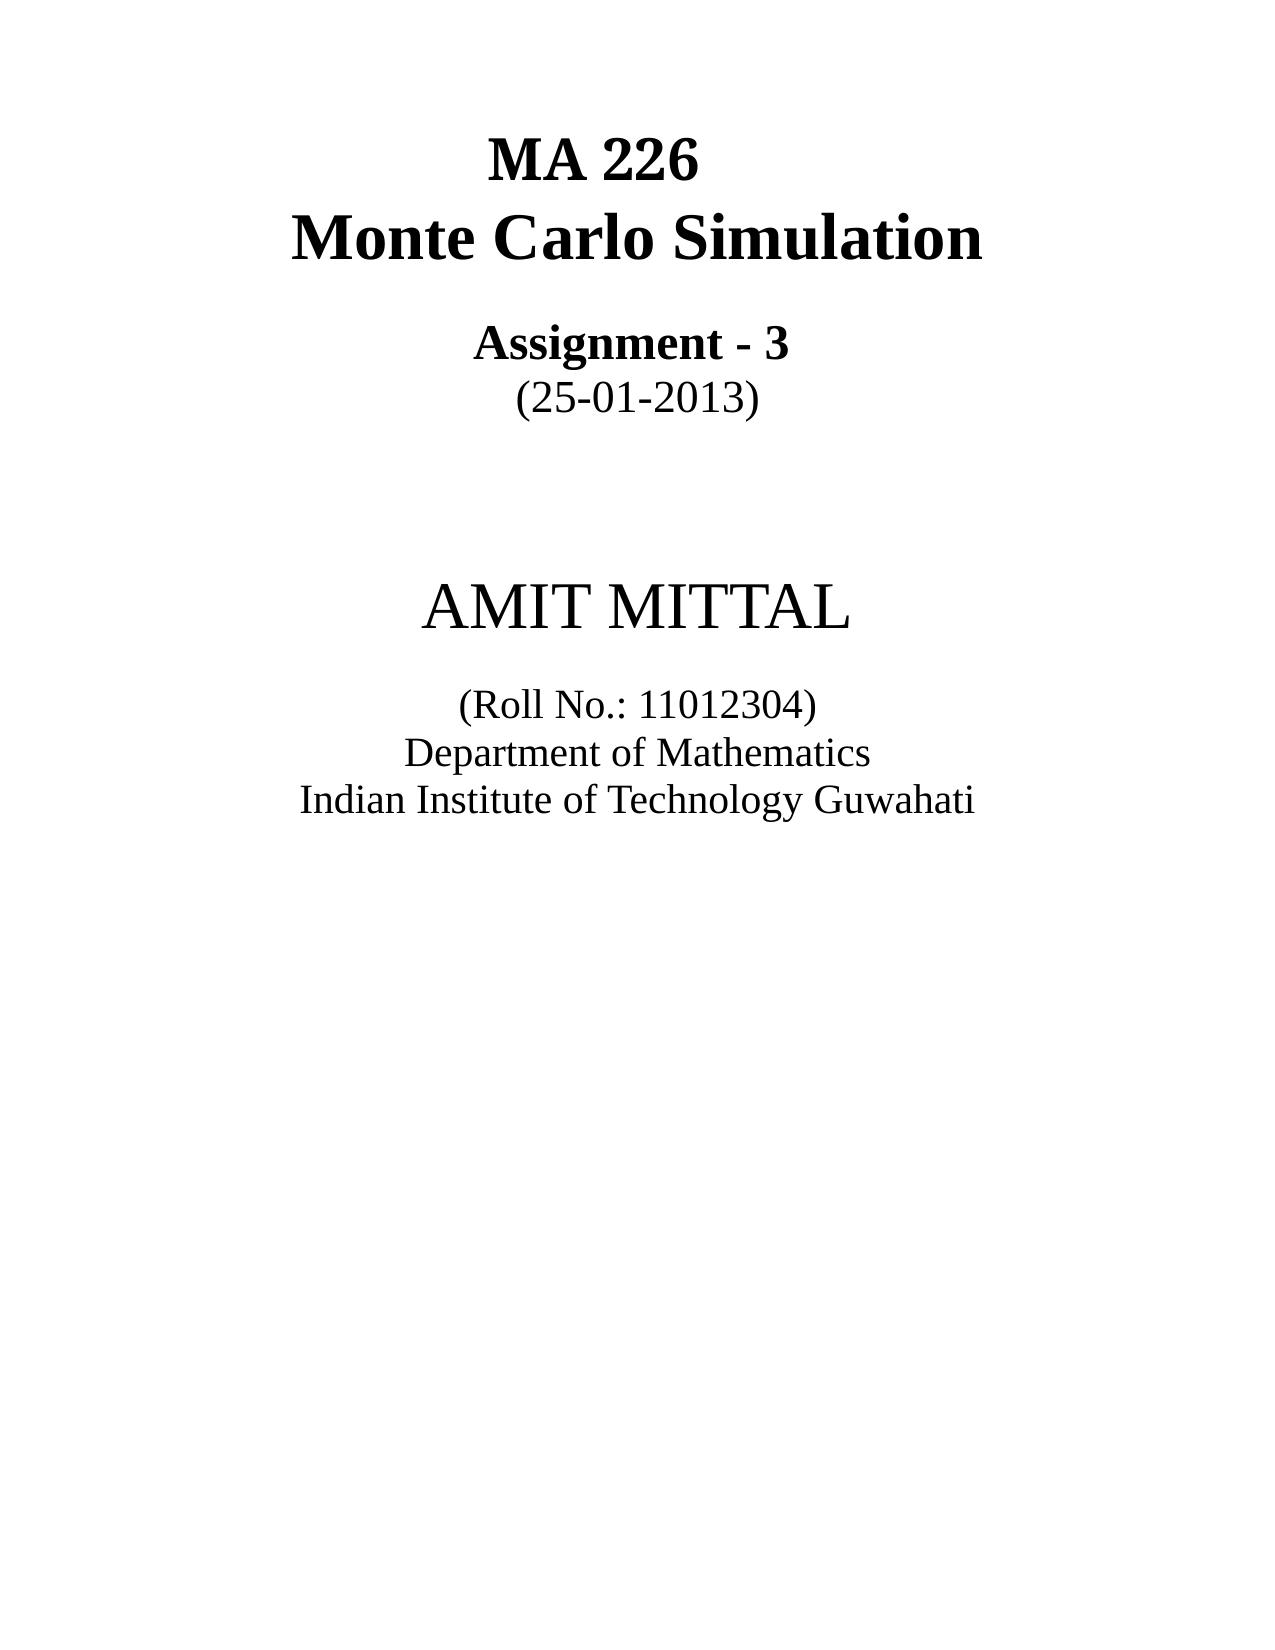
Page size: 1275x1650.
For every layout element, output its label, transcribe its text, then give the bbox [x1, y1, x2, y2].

text Indian Institute of Technology Guwahati [118, 775, 1157, 823]
text (Roll No.: 11012304) [118, 679, 1157, 727]
text AMIT MITTAL [118, 567, 1157, 643]
text MA 226 [118, 118, 1157, 198]
text (25-01-2013) [118, 370, 1157, 423]
text Department of Mathematics [118, 727, 1157, 775]
text Monte Carlo Simulation [118, 198, 1157, 274]
text Assignment - 3 [118, 313, 1157, 370]
